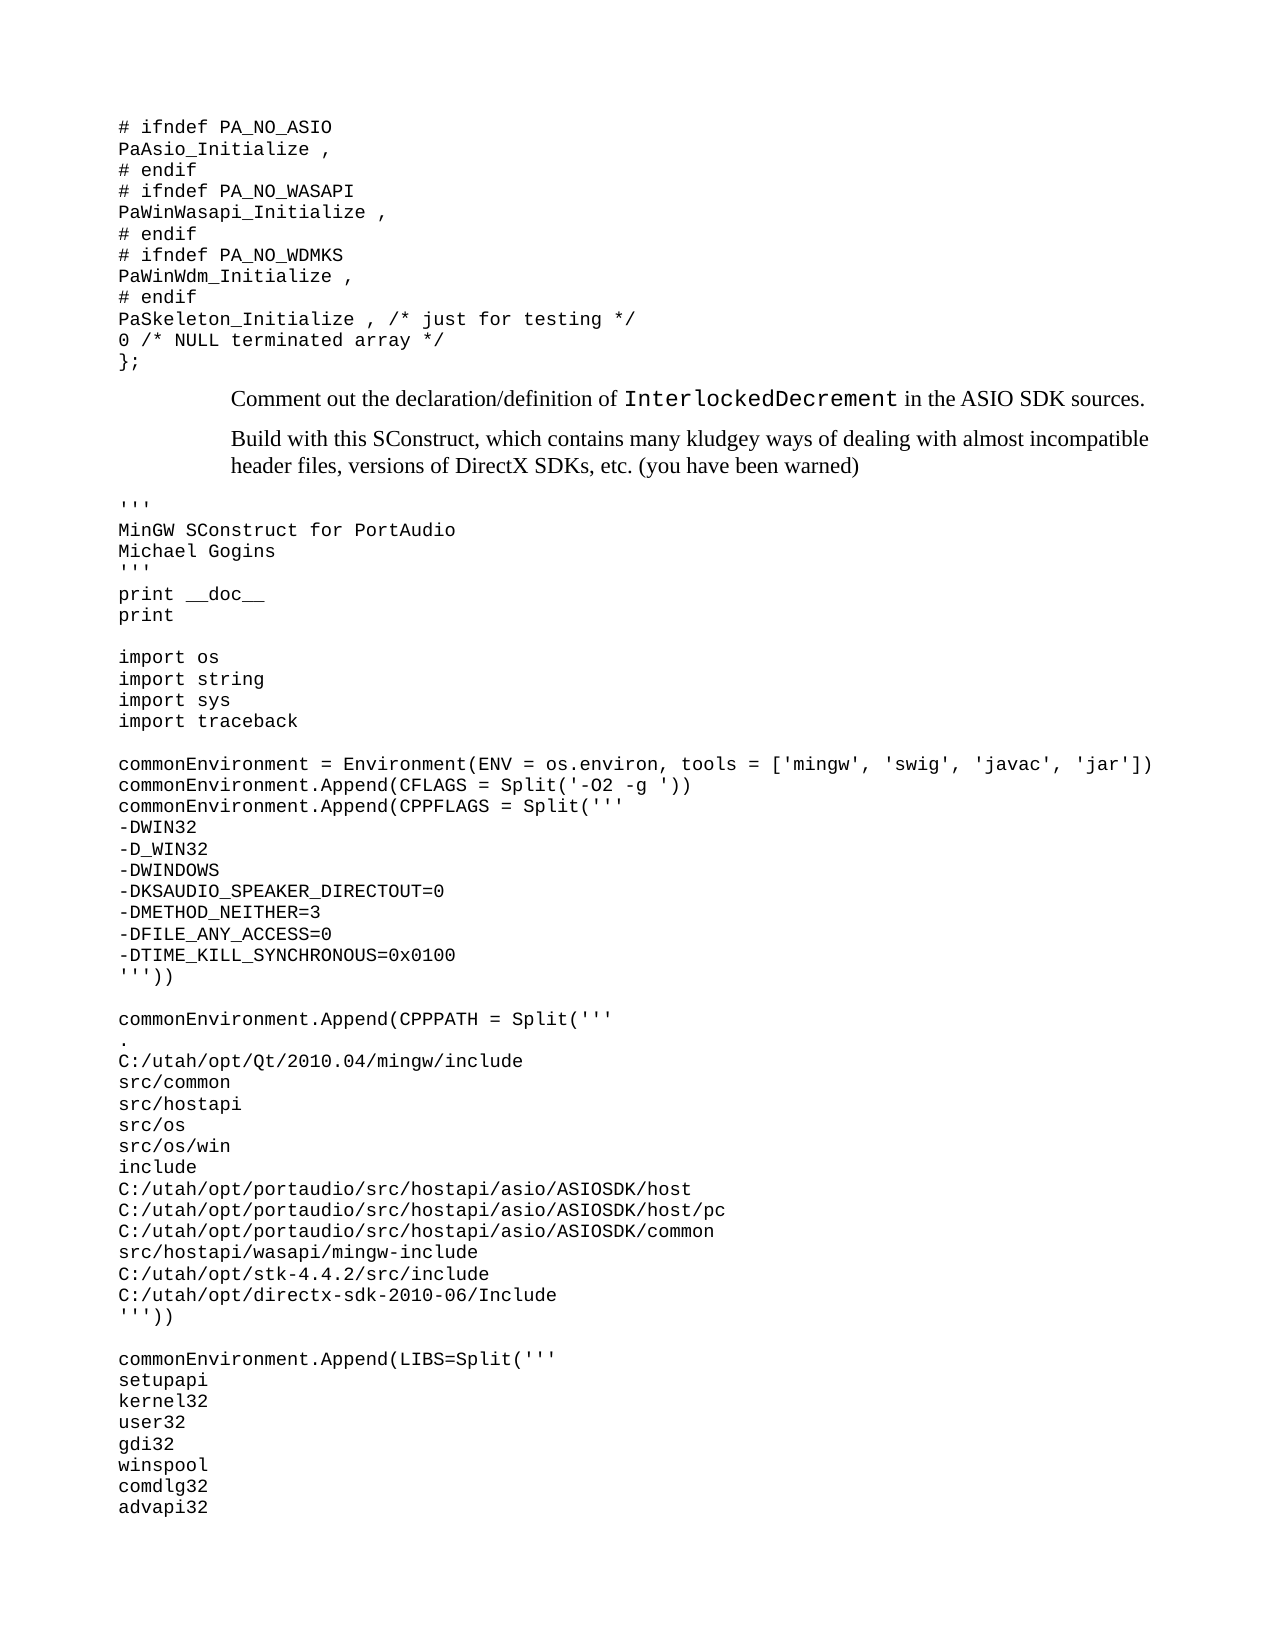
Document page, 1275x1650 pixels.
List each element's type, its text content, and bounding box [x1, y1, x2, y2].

text -DTIME_KILL_SYNCHRONOUS=0x0100 [118, 946, 1157, 967]
list Build with this SConstruct, which contains many kludgey ways of dealing with almost incompatible header files, versions of DirectX SDKs, etc. (you have been warned) [193, 425, 1157, 478]
text 0 /* NULL terminated array */ [118, 331, 1157, 352]
text gdi32 [118, 1434, 1157, 1456]
text -DFILE_ANY_ACCESS=0 [118, 924, 1157, 946]
text ''')) [118, 967, 1157, 988]
text Michael Gogins [118, 542, 1157, 563]
text -DMETHOD_NEITHER=3 [118, 903, 1157, 924]
text src/hostapi [118, 1094, 1157, 1116]
text # ifndef PA_NO_ASIO [118, 118, 1157, 139]
text comdlg32 [118, 1477, 1157, 1498]
text C:/utah/opt/Qt/2010.04/mingw/include [118, 1052, 1157, 1073]
text -DWIN32 [118, 818, 1157, 839]
text winspool [118, 1456, 1157, 1477]
text C:/utah/opt/directx-sdk-2010-06/Include [118, 1286, 1157, 1307]
text PaWinWdm_Initialize , [118, 267, 1157, 288]
text commonEnvironment.Append(CPPPATH = Split(''' [118, 1009, 1157, 1031]
text C:/utah/opt/portaudio/src/hostapi/asio/ASIOSDK/host [118, 1179, 1157, 1201]
text commonEnvironment = Environment(ENV = os.environ, tools = ['mingw', 'swig', 'javac', 'jar']) [118, 754, 1157, 776]
text import traceback [118, 712, 1157, 733]
text src/hostapi/wasapi/mingw-include [118, 1243, 1157, 1264]
text commonEnvironment.Append(CFLAGS = Split('-O2 -g ')) [118, 776, 1157, 797]
text # endif [118, 224, 1157, 246]
text }; [118, 352, 1157, 373]
text -DWINDOWS [118, 861, 1157, 882]
text commonEnvironment.Append(LIBS=Split(''' [118, 1349, 1157, 1371]
text PaAsio_Initialize , [118, 139, 1157, 161]
text src/os/win [118, 1137, 1157, 1158]
text # endif [118, 288, 1157, 309]
text import sys [118, 691, 1157, 712]
text -DKSAUDIO_SPEAKER_DIRECTOUT=0 [118, 882, 1157, 903]
text ''' [118, 563, 1157, 584]
text include [118, 1158, 1157, 1179]
text user32 [118, 1413, 1157, 1434]
text kernel32 [118, 1392, 1157, 1413]
text # ifndef PA_NO_WDMKS [118, 246, 1157, 267]
text . [118, 1031, 1157, 1052]
text setupapi [118, 1371, 1157, 1392]
text commonEnvironment.Append(CPPFLAGS = Split(''' [118, 797, 1157, 818]
text C:/utah/opt/stk-4.4.2/src/include [118, 1264, 1157, 1286]
text print __doc__ [118, 584, 1157, 606]
text import os [118, 648, 1157, 669]
text print [118, 606, 1157, 627]
text C:/utah/opt/portaudio/src/hostapi/asio/ASIOSDK/host/pc [118, 1201, 1157, 1222]
text src/common [118, 1073, 1157, 1094]
text ''' [118, 478, 1157, 521]
text ''')) [118, 1307, 1157, 1328]
text PaWinWasapi_Initialize , [118, 203, 1157, 224]
text # ifndef PA_NO_WASAPI [118, 182, 1157, 203]
text C:/utah/opt/portaudio/src/hostapi/asio/ASIOSDK/common [118, 1222, 1157, 1243]
text # endif [118, 161, 1157, 182]
text src/os [118, 1116, 1157, 1137]
text advapi32 [118, 1498, 1157, 1519]
text PaSkeleton_Initialize , /* just for testing */ [118, 309, 1157, 331]
text -D_WIN32 [118, 839, 1157, 861]
text import string [118, 669, 1157, 691]
text MinGW SConstruct for PortAudio [118, 521, 1157, 542]
list Comment out the declaration/definition of InterlockedDecrement in the ASIO SDK sources. [193, 385, 1157, 413]
